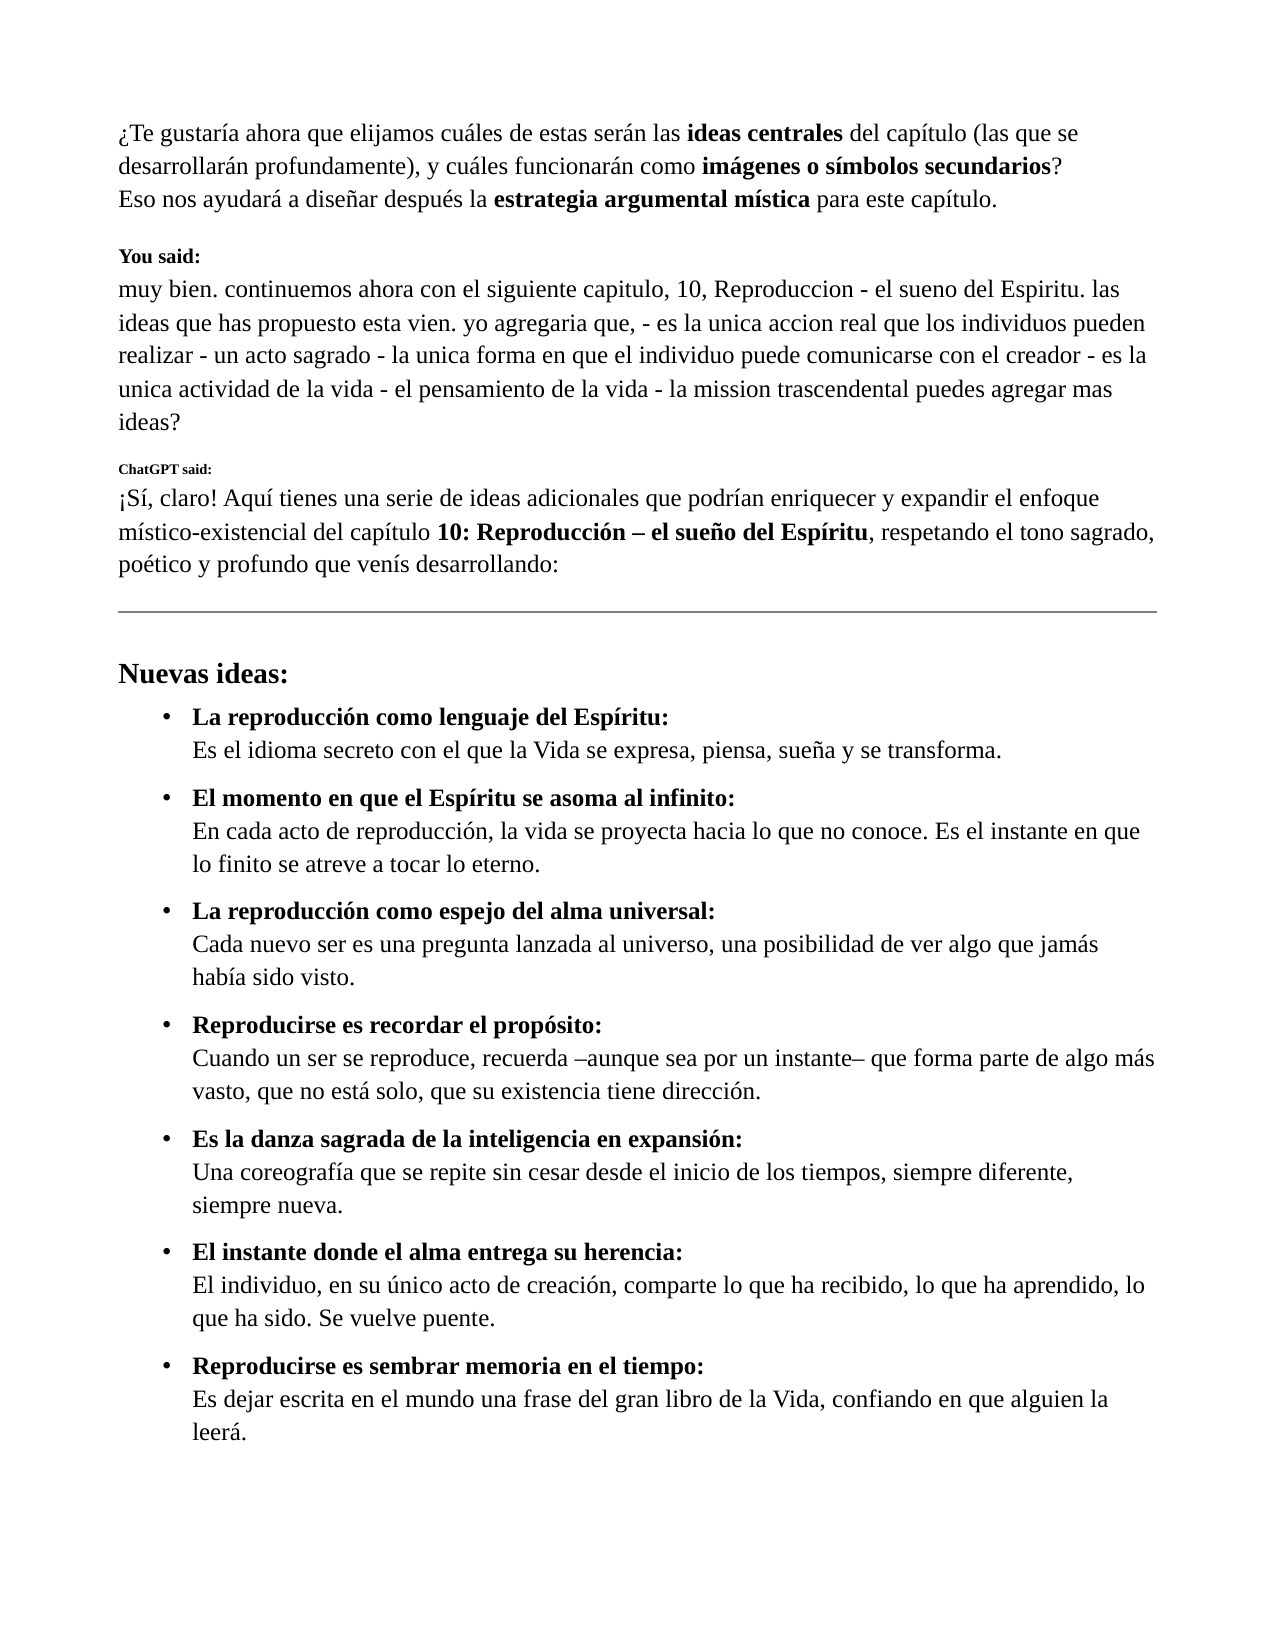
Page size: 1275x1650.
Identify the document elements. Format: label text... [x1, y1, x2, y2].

list Reproducirse es recordar el propósito: Cuando un ser se reproduce, recuerda –aunque sea por un instante– que forma parte de algo más vasto, que no está solo, que su existencia tiene dirección. [162, 1010, 1157, 1105]
list La reproducción como lenguaje del Espíritu: Es el idioma secreto con el que la Vida se expresa, piensa, sueña y se transforma. [162, 702, 1157, 764]
subtitle Nuevas ideas: [118, 656, 1157, 689]
list Reproducirse es sembrar memoria en el tiempo: Es dejar escrita en el mundo una frase del gran libro de la Vida, confiando en que alguien la leerá. [162, 1351, 1157, 1446]
list La reproducción como espejo del alma universal: Cada nuevo ser es una pregunta lanzada al universo, una posibilidad de ver algo que jamás había sido visto. [162, 896, 1157, 991]
subtitle You said: [118, 244, 1157, 268]
list El momento en que el Espíritu se asoma al infinito: En cada acto de reproducción, la vida se proyecta hacia lo que no conoce. Es el instante en que lo finito se atreve a tocar lo eterno. [162, 783, 1157, 877]
text muy bien. continuemos ahora con el siguiente capitulo, 10, Reproduccion - el sueno del Espiritu. las ideas que has propuesto esta vien. yo agregaria que, - es la unica accion real que los individuos pueden realizar - un acto sagrado - la unica forma en que el individuo puede comunicarse con el creador - es la unica actividad de la vida - el pensamiento de la vida - la mission trascendental puedes agregar mas ideas? [118, 274, 1157, 435]
list El instante donde el alma entrega su herencia: El individuo, en su único acto de creación, comparte lo que ha recibido, lo que ha aprendido, lo que ha sido. Se vuelve puente. [162, 1237, 1157, 1332]
text ¡Sí, claro! Aquí tienes una serie de ideas adicionales que podrían enriquecer y expandir el enfoque místico-existencial del capítulo 10: Reproducción – el sueño del Espíritu, respetando el tono sagrado, poético y profundo que venís desarrollando: [118, 483, 1157, 578]
list Es la danza sagrada de la inteligencia en expansión: Una coreografía que se repite sin cesar desde el inicio de los tiempos, siempre diferente, siempre nueva. [162, 1124, 1157, 1218]
subtitle ChatGPT said: [118, 461, 1157, 477]
text ¿Te gustaría ahora que elijamos cuáles de estas serán las ideas centrales del capítulo (las que se desarrollarán profundamente), y cuáles funcionarán como imágenes o símbolos secundarios? Eso nos ayudará a diseñar después la estrategia argumental mística para este capítulo. [118, 118, 1157, 213]
